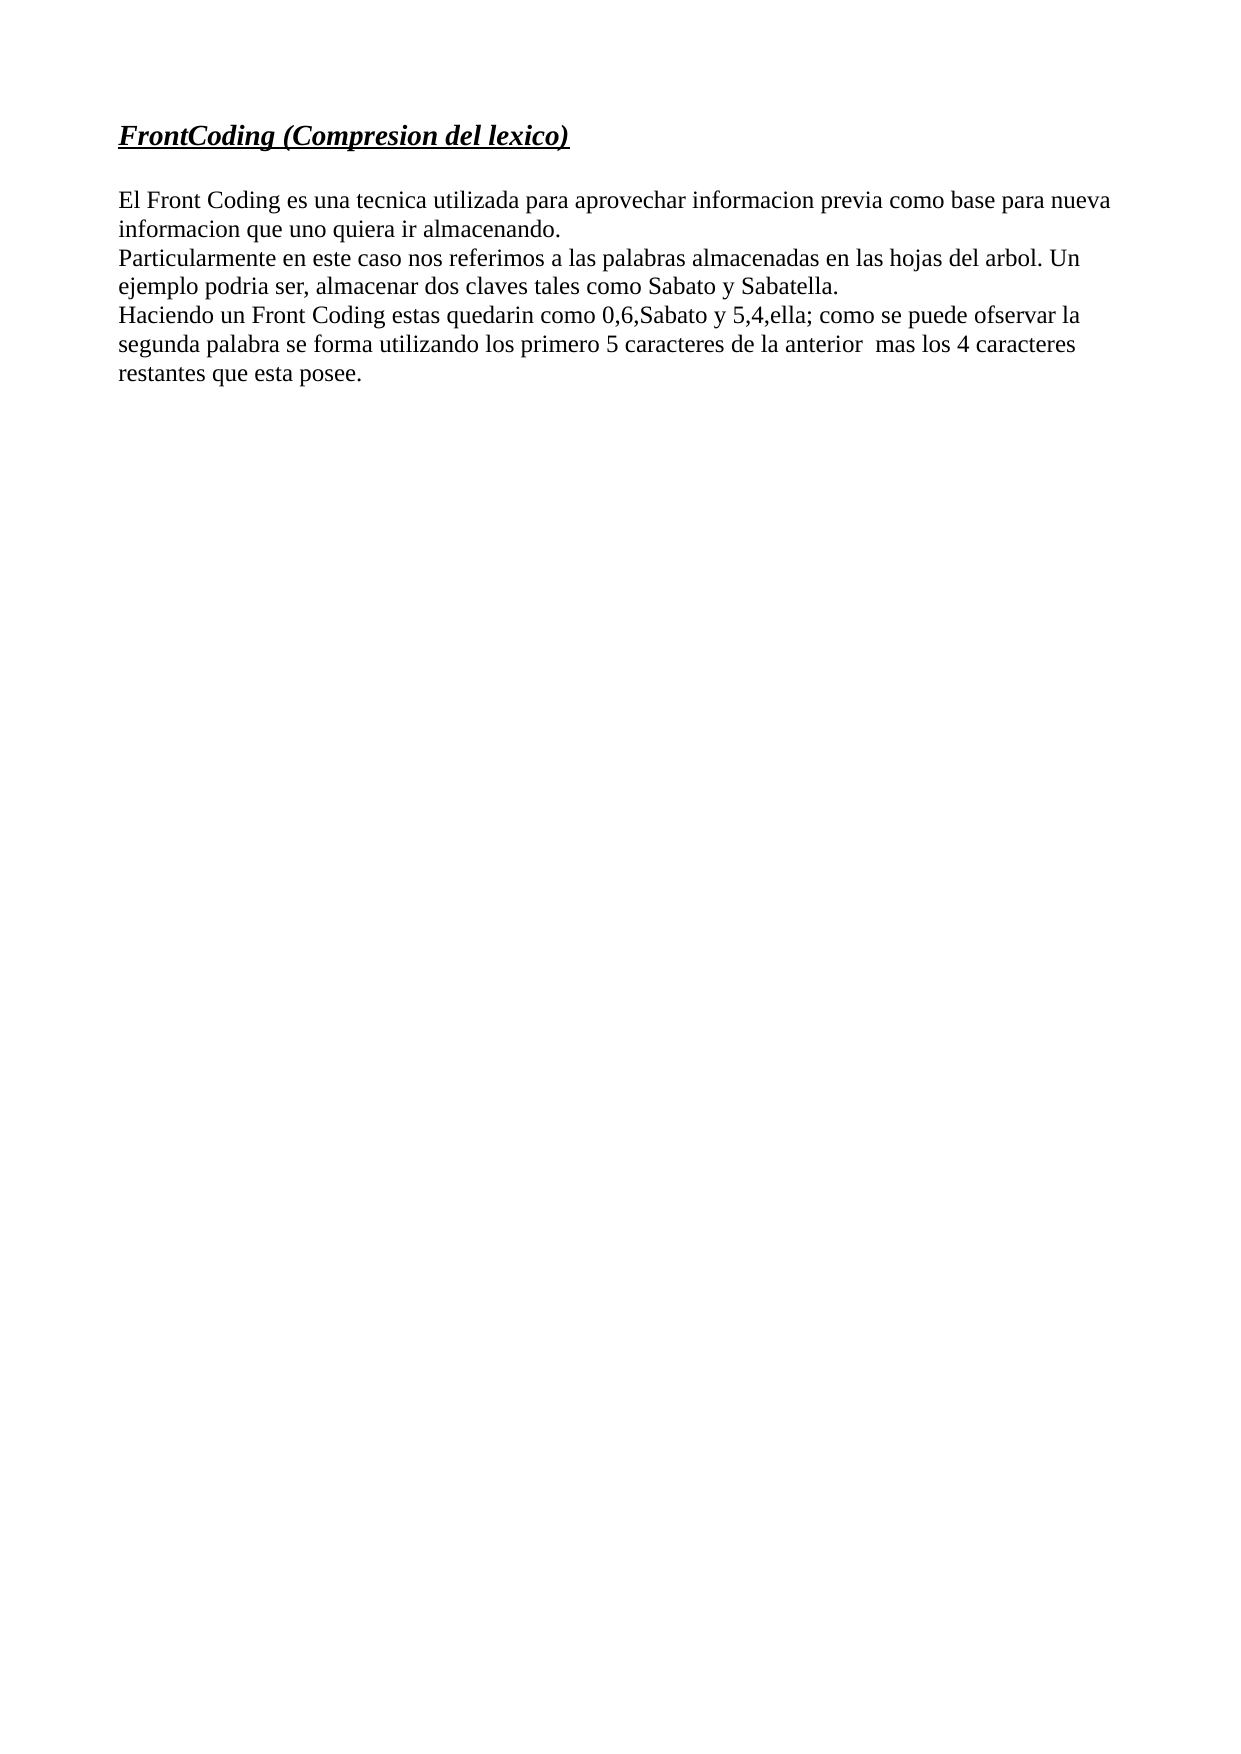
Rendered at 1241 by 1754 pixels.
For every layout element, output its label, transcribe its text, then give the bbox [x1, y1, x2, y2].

text Particularmente en este caso nos referimos a las palabras almacenadas en las hojas del arbol. Un ejemplo podria ser, almacenar dos claves tales como Sabato y Sabatella. [118, 243, 1122, 300]
text Haciendo un Front Coding estas quedarin como 0,6,Sabato y 5,4,ella; como se puede ofservar la segunda palabra se forma utilizando los primero 5 caracteres de la anterior mas los 4 caracteres restantes que esta posee. [118, 300, 1122, 386]
text FrontCoding (Compresion del lexico) [118, 118, 1122, 152]
text El Front Coding es una tecnica utilizada para aprovechar informacion previa como base para nueva informacion que uno quiera ir almacenando. [118, 185, 1122, 243]
